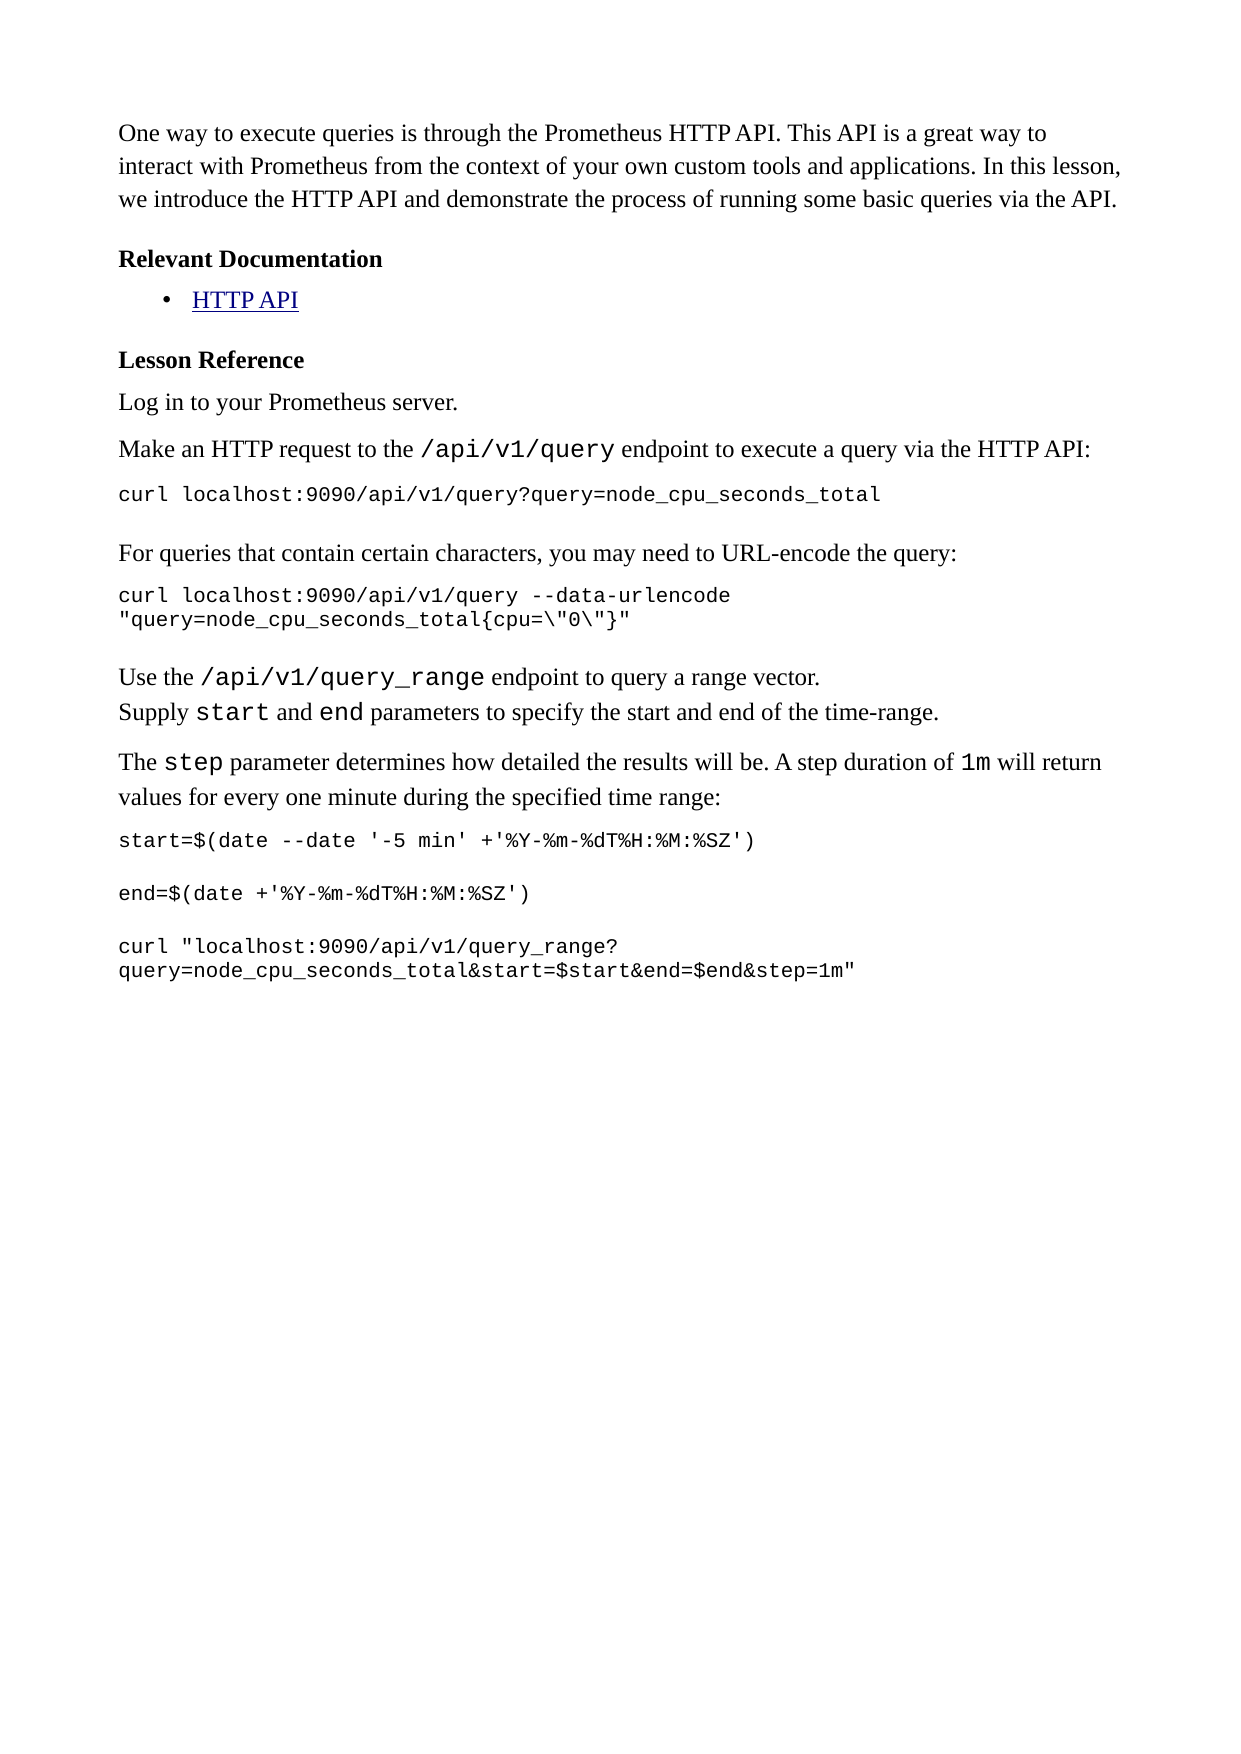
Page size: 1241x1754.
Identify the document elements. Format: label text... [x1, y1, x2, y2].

text curl "localhost:9090/api/v1/query_range?query=node_cpu_seconds_total&start=$start&end=$end&step=1m" [118, 936, 1122, 983]
text curl localhost:9090/api/v1/query?query=node_cpu_seconds_total [118, 484, 1122, 508]
list HTTP API [162, 286, 1122, 314]
text start=$(date --date '-5 min' +'%Y-%m-%dT%H:%M:%SZ') [118, 830, 1122, 853]
text The step parameter determines how detailed the results will be. A step duration of 1m will return values for every one minute during the specified time range: [118, 747, 1122, 811]
subtitle Lesson Reference [118, 346, 1122, 374]
text For queries that contain certain characters, you may need to URL-encode the query: [118, 538, 1122, 566]
text One way to execute queries is through the Prometheus HTTP API. This API is a great way to interact with Prometheus from the context of your own custom tools and applications. In this lesson, we introduce the HTTP API and demonstrate the process of running some basic queries via the API. [118, 118, 1122, 213]
text Log in to your Prometheus server. [118, 387, 1122, 416]
subtitle Relevant Documentation [118, 244, 1122, 273]
text curl localhost:9090/api/v1/query --data-urlencode "query=node_cpu_seconds_total{cpu=\"0\"}" [118, 585, 1122, 632]
text end=$(date +'%Y-%m-%dT%H:%M:%SZ') [118, 883, 1122, 907]
text Make an HTTP request to the /api/v1/query endpoint to execute a query via the HTTP API: [118, 434, 1122, 465]
text Use the /api/v1/query_range endpoint to query a range vector. Supply start and end parameters to specify the start and end of the time-range. [118, 662, 1122, 728]
